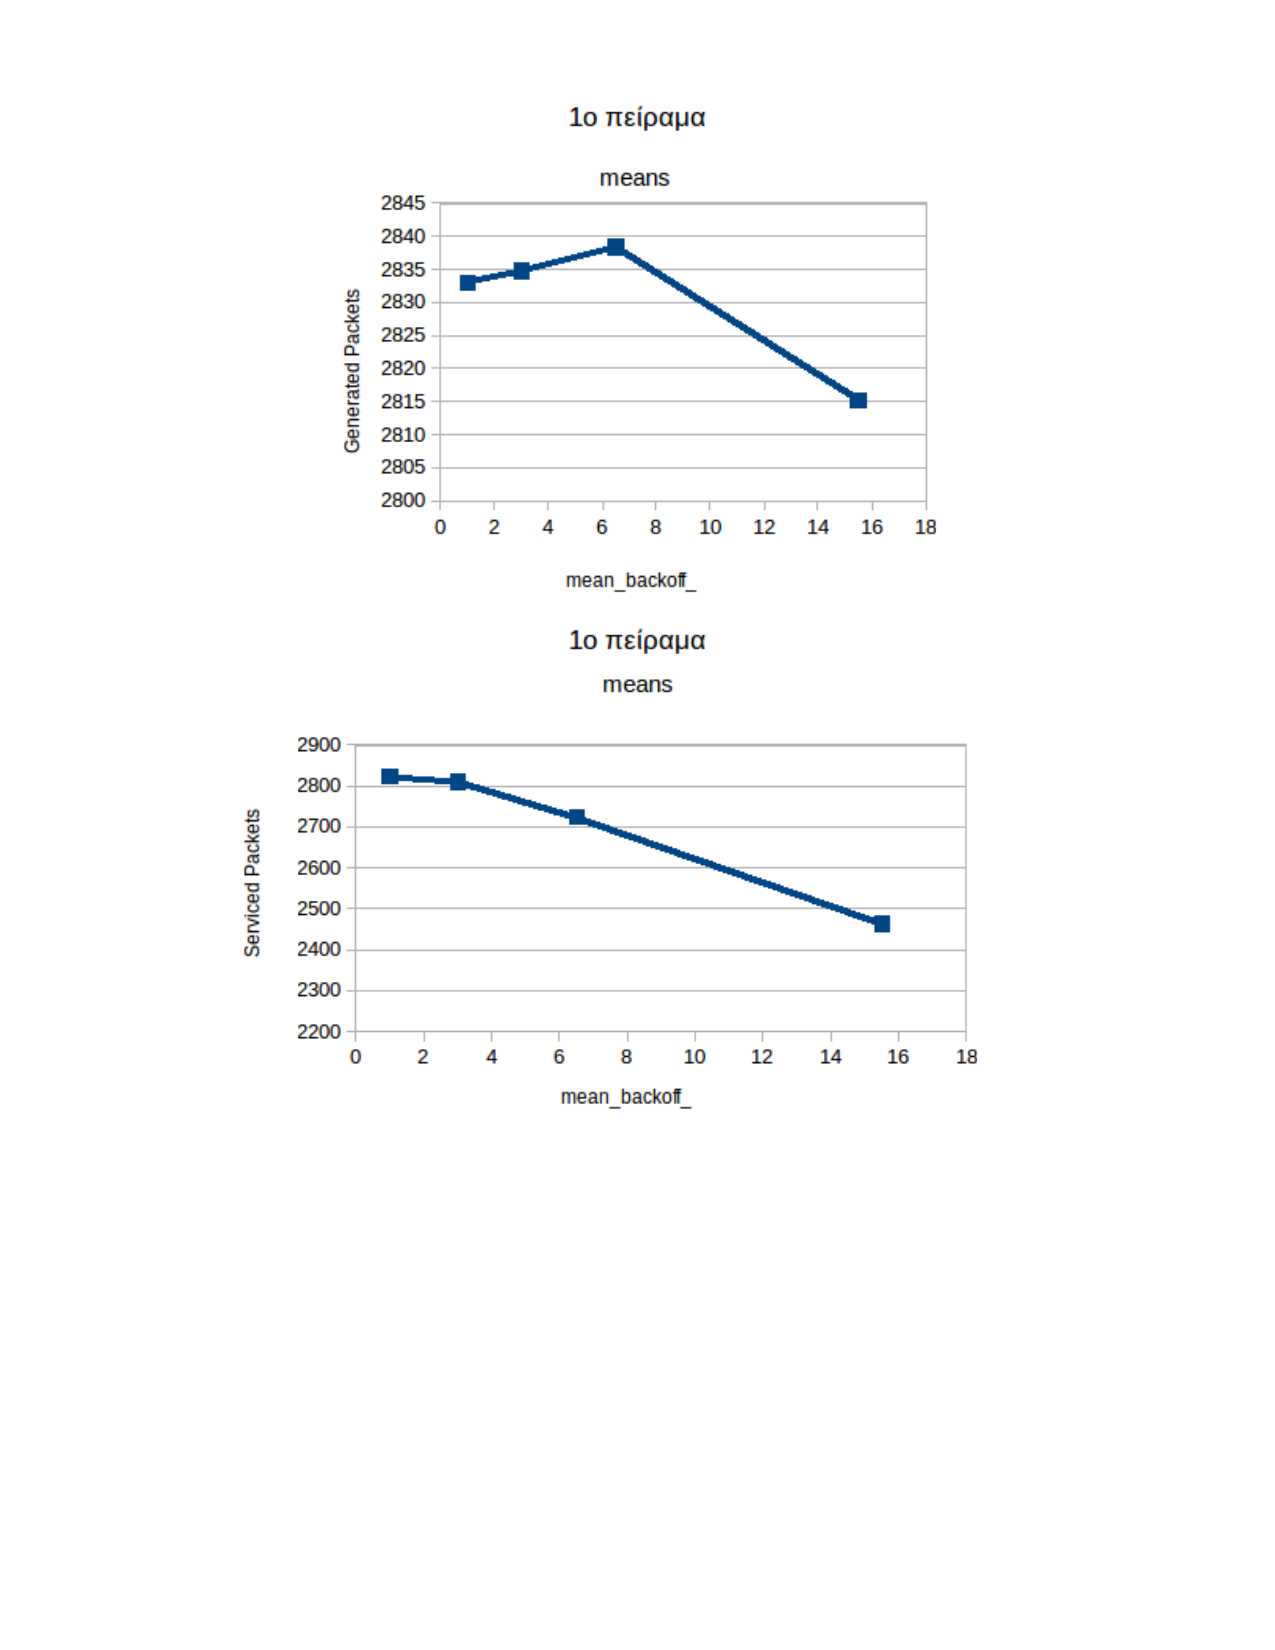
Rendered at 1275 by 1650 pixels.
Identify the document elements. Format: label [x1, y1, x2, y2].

picture [564, 95, 711, 142]
picture [564, 618, 711, 705]
picture [563, 563, 700, 597]
picture [335, 286, 369, 457]
picture [235, 806, 269, 961]
picture [381, 157, 937, 539]
picture [297, 733, 978, 1070]
picture [558, 1080, 695, 1114]
